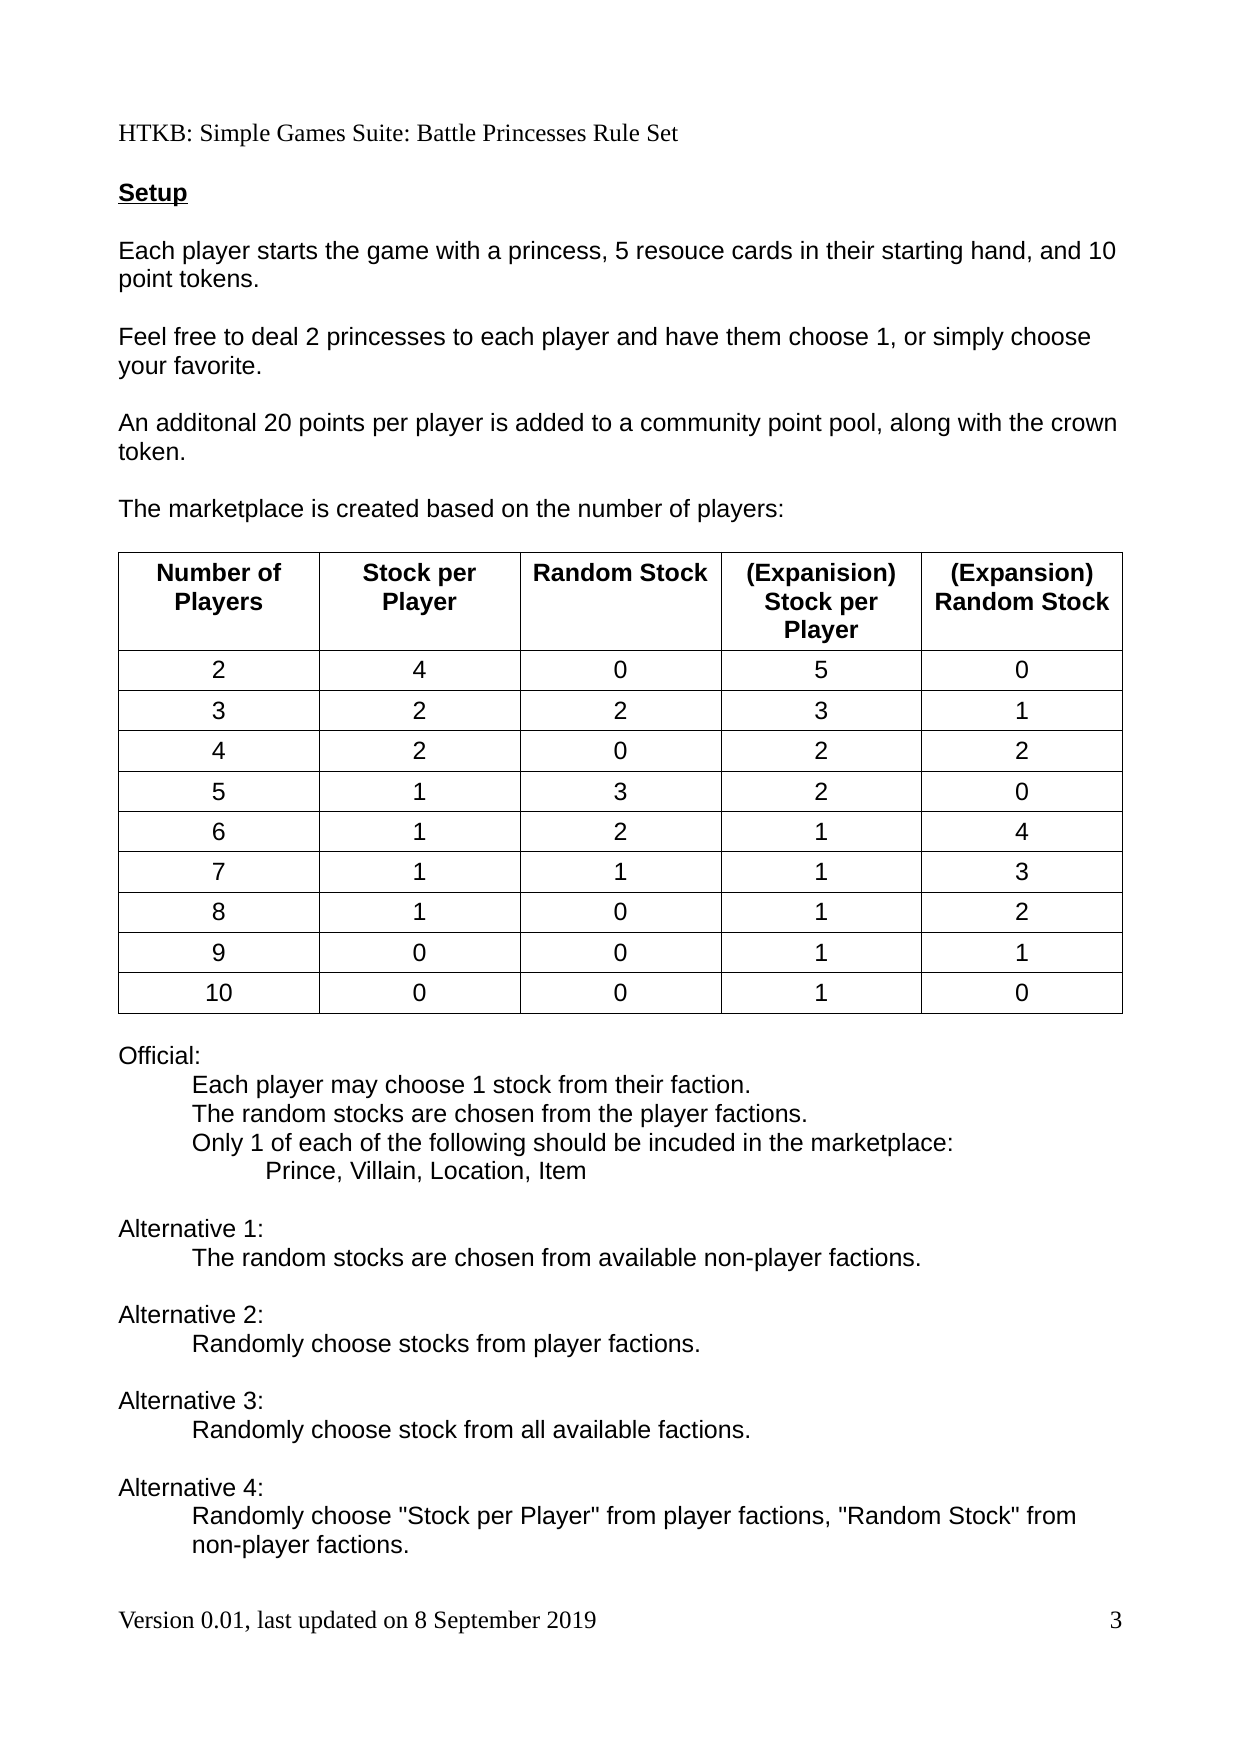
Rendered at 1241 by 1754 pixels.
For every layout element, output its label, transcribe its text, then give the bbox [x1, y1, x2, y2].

table_cell 1 [722, 852, 921, 892]
table_cell 4 [922, 812, 1122, 851]
table_header Random Stock [521, 553, 721, 650]
table_cell 5 [722, 651, 921, 690]
table_cell 4 [119, 731, 319, 771]
table_cell 2 [320, 691, 520, 730]
table_cell 0 [521, 933, 721, 972]
table_cell 1 [320, 772, 520, 811]
table_header Number of Players [119, 553, 319, 650]
text Alternative 2: [118, 1300, 1122, 1329]
text Alternative 1: The random stocks are chosen from available non-player factions. [118, 1214, 1122, 1271]
table_cell 1 [722, 893, 921, 932]
table_cell 3 [521, 772, 721, 811]
table_cell 2 [922, 731, 1122, 771]
table_cell 6 [119, 812, 319, 851]
table_cell 0 [521, 973, 721, 1012]
table_cell 3 [119, 691, 319, 730]
table_cell 5 [119, 772, 319, 811]
table_cell 3 [922, 852, 1122, 892]
table_cell 1 [320, 852, 520, 892]
table_cell 0 [320, 933, 520, 972]
table_header Stock per Player [320, 553, 520, 650]
table_header (Expansion) Random Stock [922, 553, 1122, 650]
table_cell 2 [722, 772, 921, 811]
text Official: Each player may choose 1 stock from their faction. [118, 1041, 1122, 1099]
table_cell 1 [922, 691, 1122, 730]
table_cell 3 [722, 691, 921, 730]
table_cell 2 [320, 731, 520, 771]
table_cell 1 [722, 812, 921, 851]
table_cell 1 [722, 933, 921, 972]
text Randomly choose stocks from player factions. Alternative 3: [118, 1329, 1122, 1415]
table_cell 9 [119, 933, 319, 972]
table_cell 0 [521, 731, 721, 771]
table_cell 7 [119, 852, 319, 892]
table_cell 1 [521, 852, 721, 892]
text Randomly choose stock from all available factions. Alternative 4: Randomly choose "Stock per Player" from player factions, "Random Stock" from non-player factions. [118, 1415, 1122, 1559]
table_cell 0 [922, 973, 1122, 1012]
table_header (Expanision) Stock per Player [722, 553, 921, 650]
table_cell 1 [320, 893, 520, 932]
table_cell 4 [320, 651, 520, 690]
text The marketplace is created based on the number of players: [118, 494, 1122, 552]
text The random stocks are chosen from the player factions. Only 1 of each of the following should be incuded in the marketplace: Prince, Villain, Location, Item [118, 1099, 1122, 1185]
table_cell 8 [119, 893, 319, 932]
table_cell 0 [320, 973, 520, 1012]
table_cell 2 [922, 893, 1122, 932]
text Setup [118, 178, 1122, 207]
table_cell 0 [521, 893, 721, 932]
table_cell 2 [119, 651, 319, 690]
table_cell 2 [521, 812, 721, 851]
table_cell 2 [722, 731, 921, 771]
table_cell 1 [722, 973, 921, 1012]
table_cell 0 [521, 651, 721, 690]
text Each player starts the game with a princess, 5 resouce cards in their starting hand, and 10 point tokens. Feel free to deal 2 princesses to each player and have them choose 1, or simply choose your favorite. An additonal 20 points per player is added to a community point pool, along with the crown token. [118, 236, 1122, 466]
table_cell 2 [521, 691, 721, 730]
table_cell 1 [922, 933, 1122, 972]
table_cell 10 [119, 973, 319, 1012]
table_cell 0 [922, 772, 1122, 811]
table_cell 1 [320, 812, 520, 851]
table_cell 0 [922, 651, 1122, 690]
